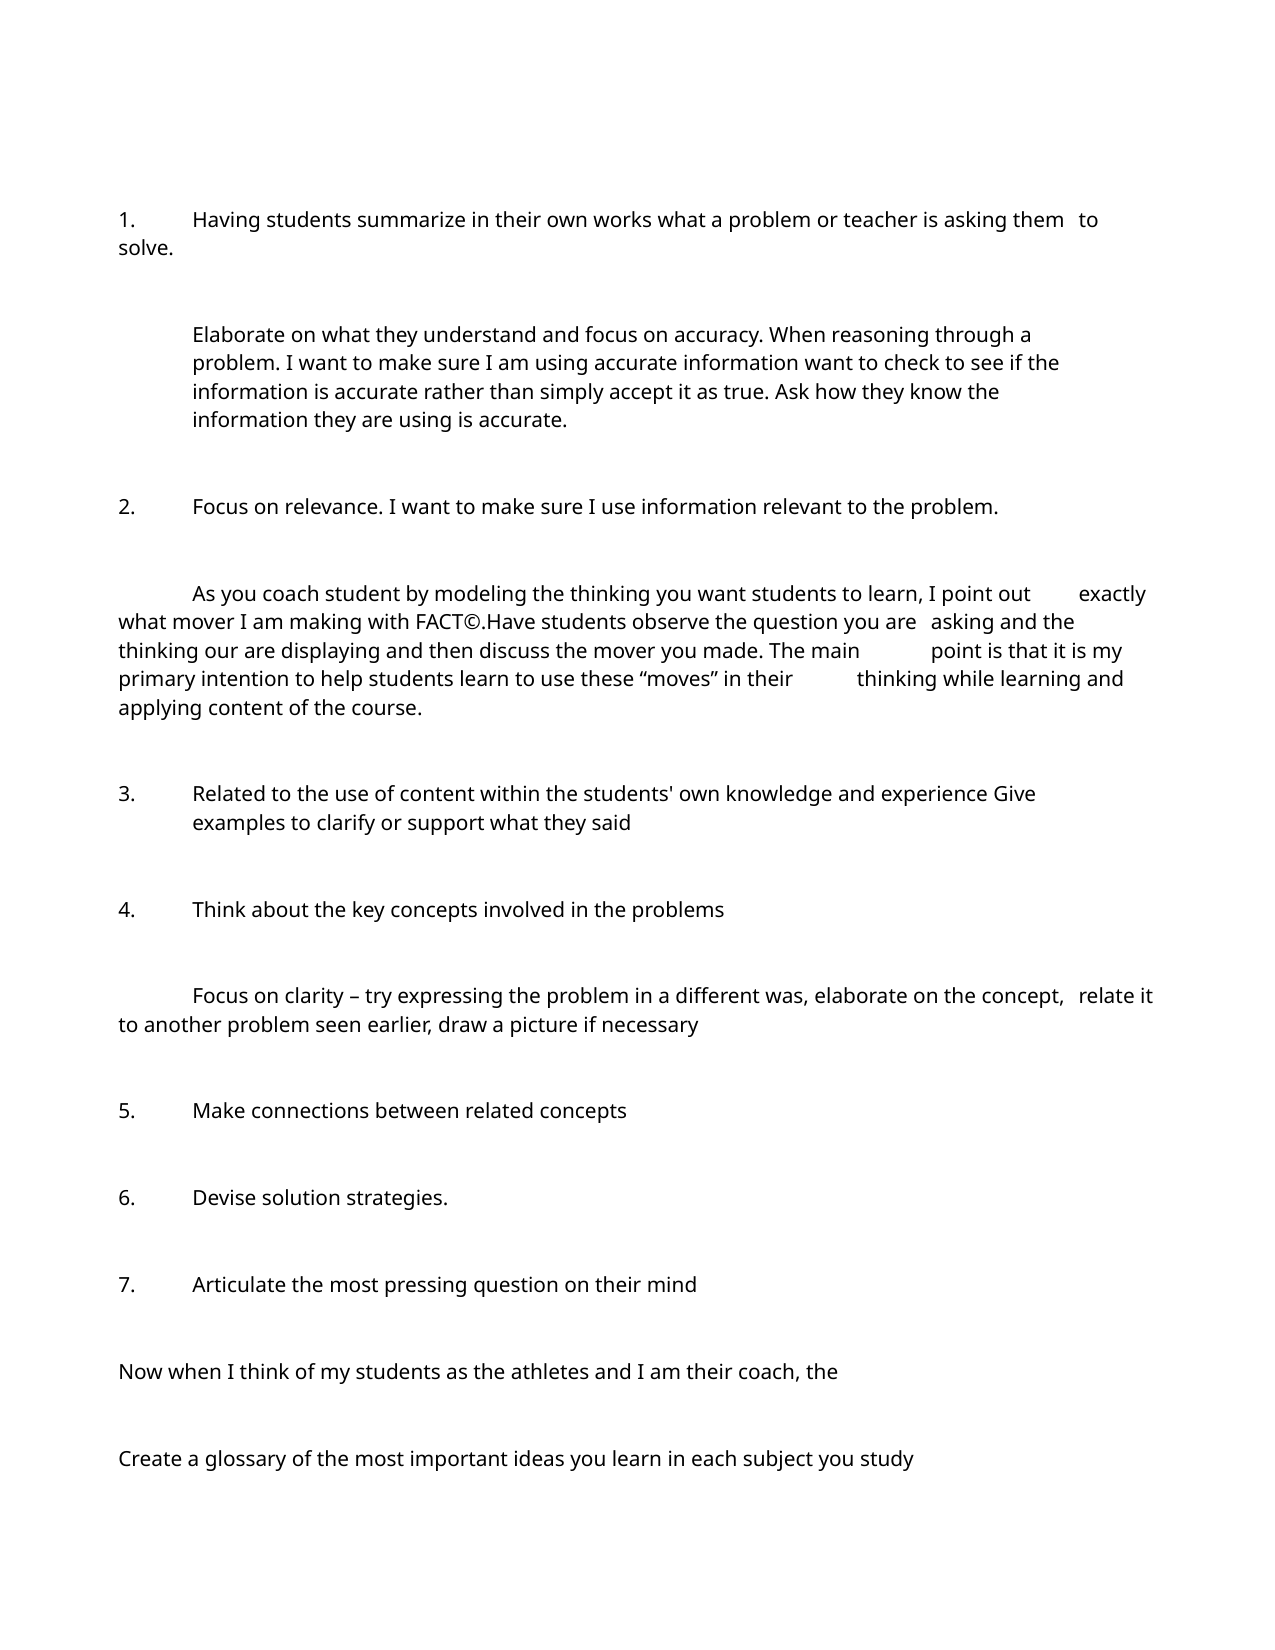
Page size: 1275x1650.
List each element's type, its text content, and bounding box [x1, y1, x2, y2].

text Now when I think of my students as the athletes and I am their coach, the [118, 1357, 1157, 1385]
text As you coach student by modeling the thinking you want students to learn, I point out exactly what mover I am making with FACT©.Have students observe the question you are asking and the thinking our are displaying and then discuss the mover you made. The main point is that it is my primary intention to help students learn to use these “moves” in their thinking while learning and applying content of the course. [118, 579, 1157, 721]
text 7. Articulate the most pressing question on their mind [118, 1270, 1157, 1299]
text 6. Devise solution strategies. [118, 1183, 1157, 1212]
text 2. Focus on relevance. I want to make sure I use information relevant to the problem. [118, 492, 1157, 521]
text 4. Think about the key concepts involved in the problems [118, 895, 1157, 923]
text 3. Related to the use of content within the students' own knowledge and experience Give examples to clarify or support what they said [118, 779, 1157, 836]
text 1. Having students summarize in their own works what a problem or teacher is asking them to solve. [118, 205, 1157, 262]
text Elaborate on what they understand and focus on accuracy. When reasoning through a problem. I want to make sure I am using accurate information want to check to see if the information is accurate rather than simply accept it as true. Ask how they know the information they are using is accurate. [118, 320, 1157, 434]
text Create a glossary of the most important ideas you learn in each subject you study [118, 1444, 1157, 1472]
text Focus on clarity – try expressing the problem in a different was, elaborate on the concept, relate it to another problem seen earlier, draw a picture if necessary [118, 981, 1157, 1038]
text 5. Make connections between related concepts [118, 1097, 1157, 1125]
